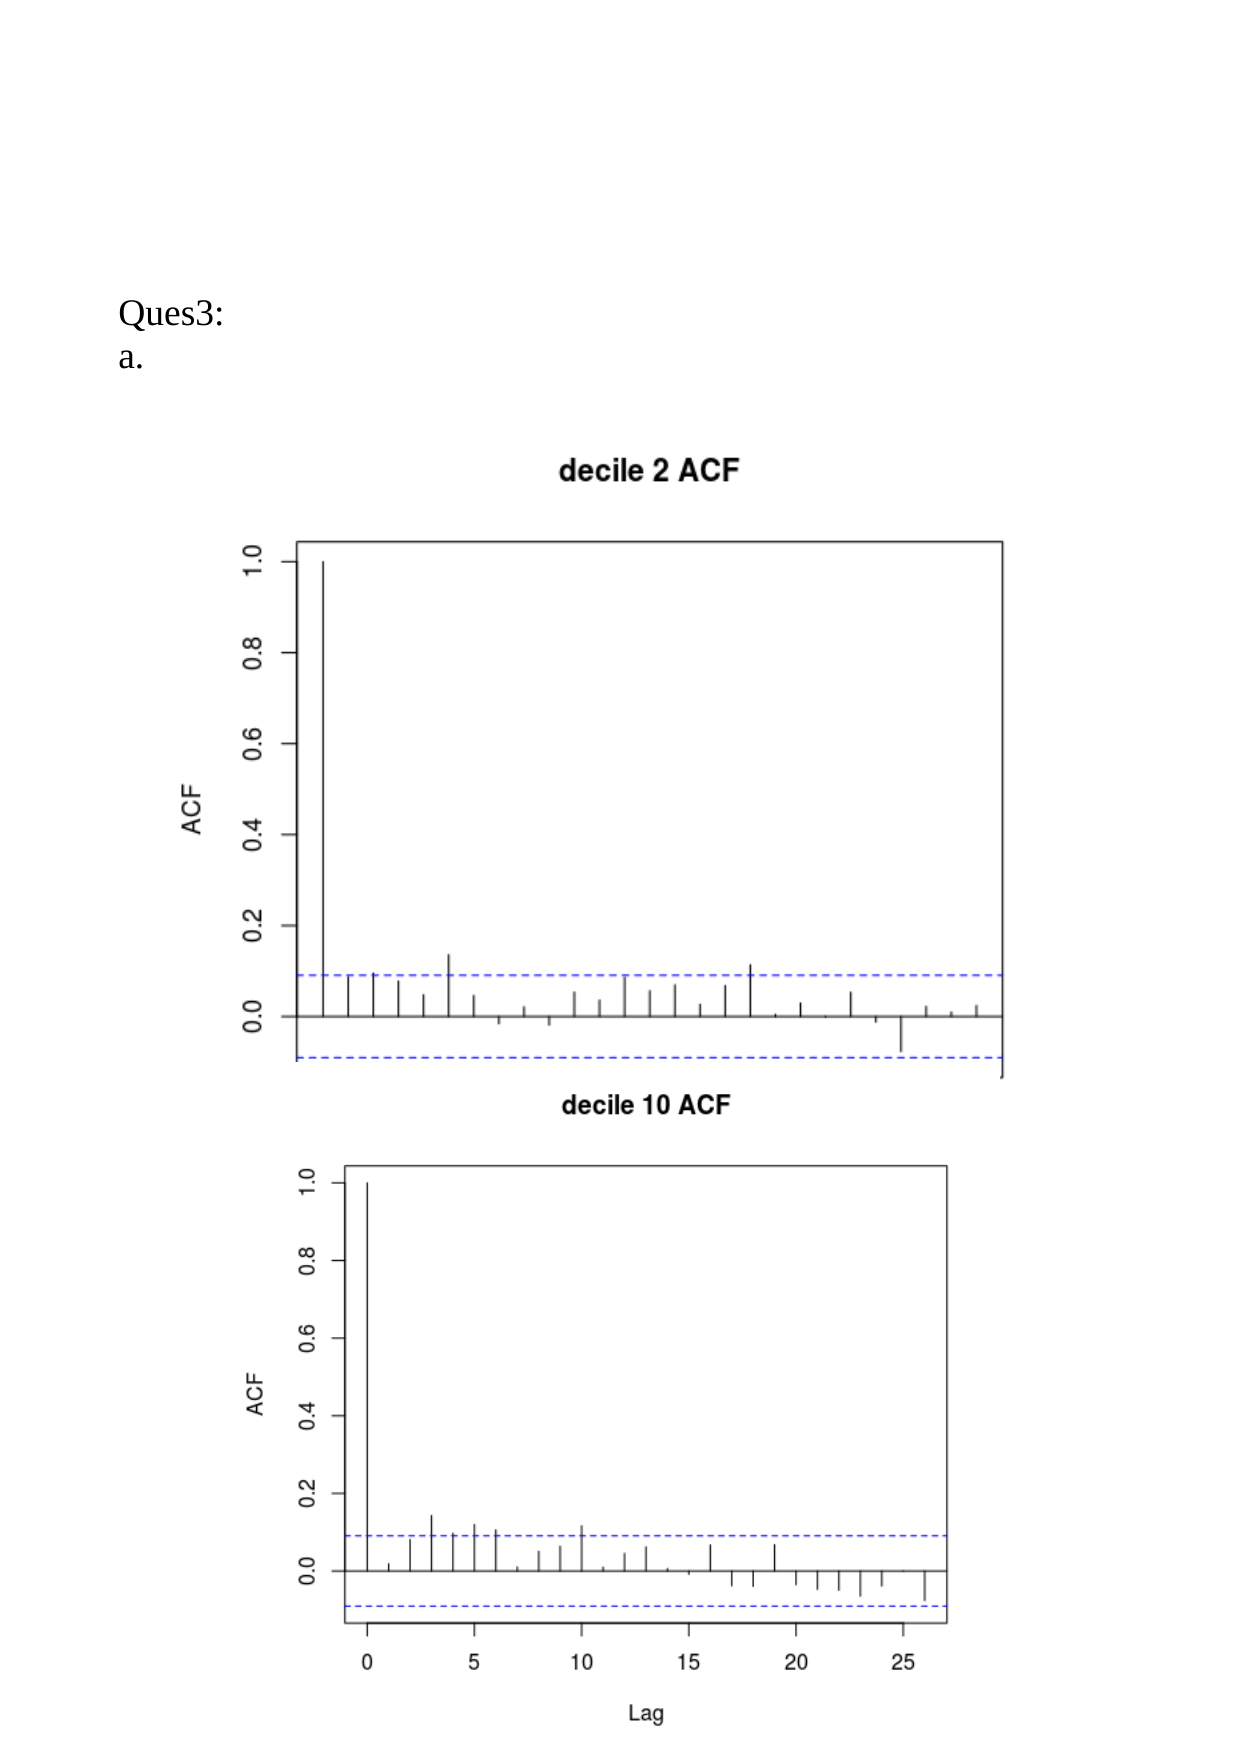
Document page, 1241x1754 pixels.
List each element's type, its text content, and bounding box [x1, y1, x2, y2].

picture [174, 420, 1066, 1754]
text a. [118, 334, 1122, 377]
text Ques3: [118, 291, 1122, 334]
